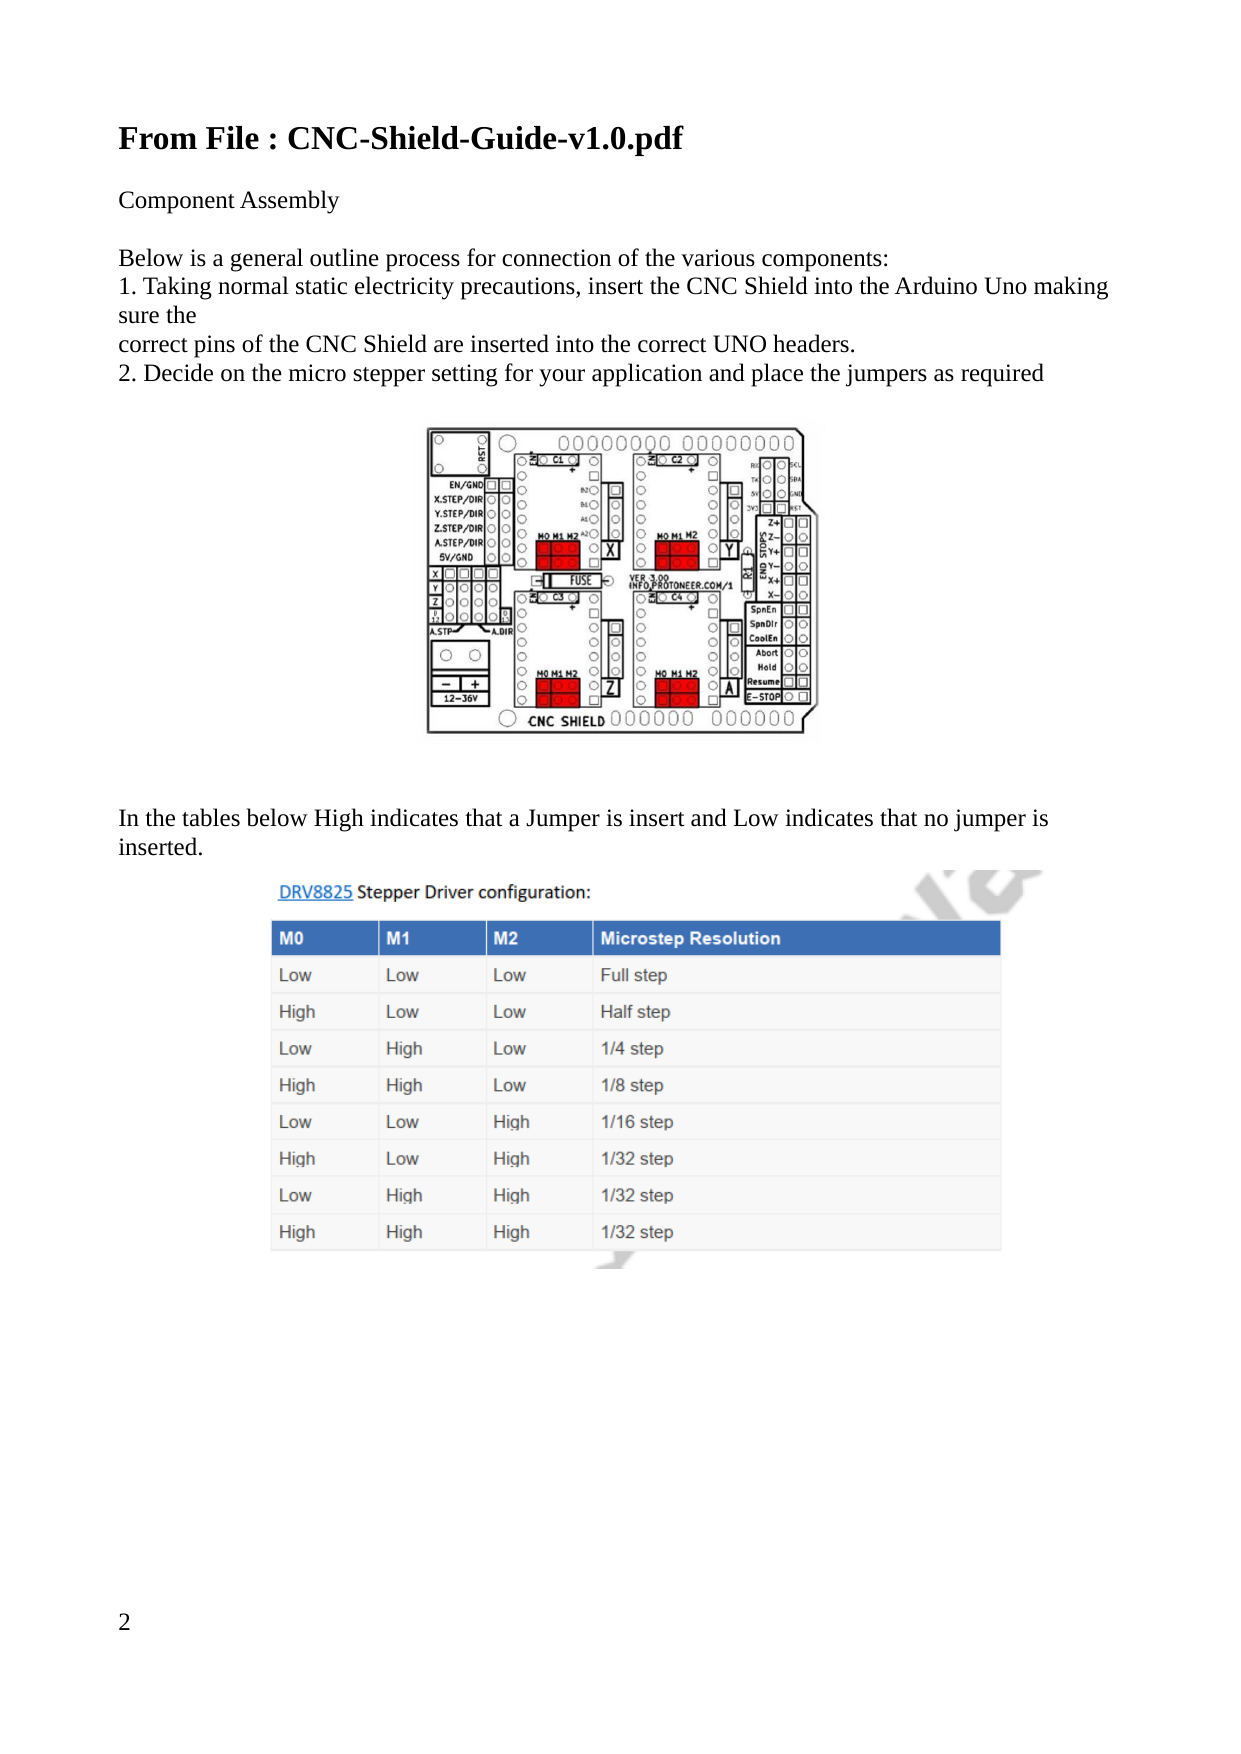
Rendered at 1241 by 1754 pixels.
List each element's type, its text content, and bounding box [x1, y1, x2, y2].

text From File : CNC-Shield-Guide-v1.0.pdf [118, 118, 1122, 156]
picture [253, 870, 1048, 1269]
text 2. Decide on the micro stepper setting for your application and place the jumpers as required [118, 358, 1122, 386]
text In the tables below High indicates that a Jumper is insert and Low indicates that no jumper is inserted. [118, 803, 1122, 860]
picture [414, 415, 826, 746]
text correct pins of the CNC Shield are inserted into the correct UNO headers. [118, 329, 1122, 358]
text Below is a general outline process for connection of the various components: [118, 243, 1122, 271]
text Component Assembly [118, 185, 1122, 214]
text 1. Taking normal static electricity precautions, insert the CNC Shield into the Arduino Uno making sure the [118, 271, 1122, 329]
